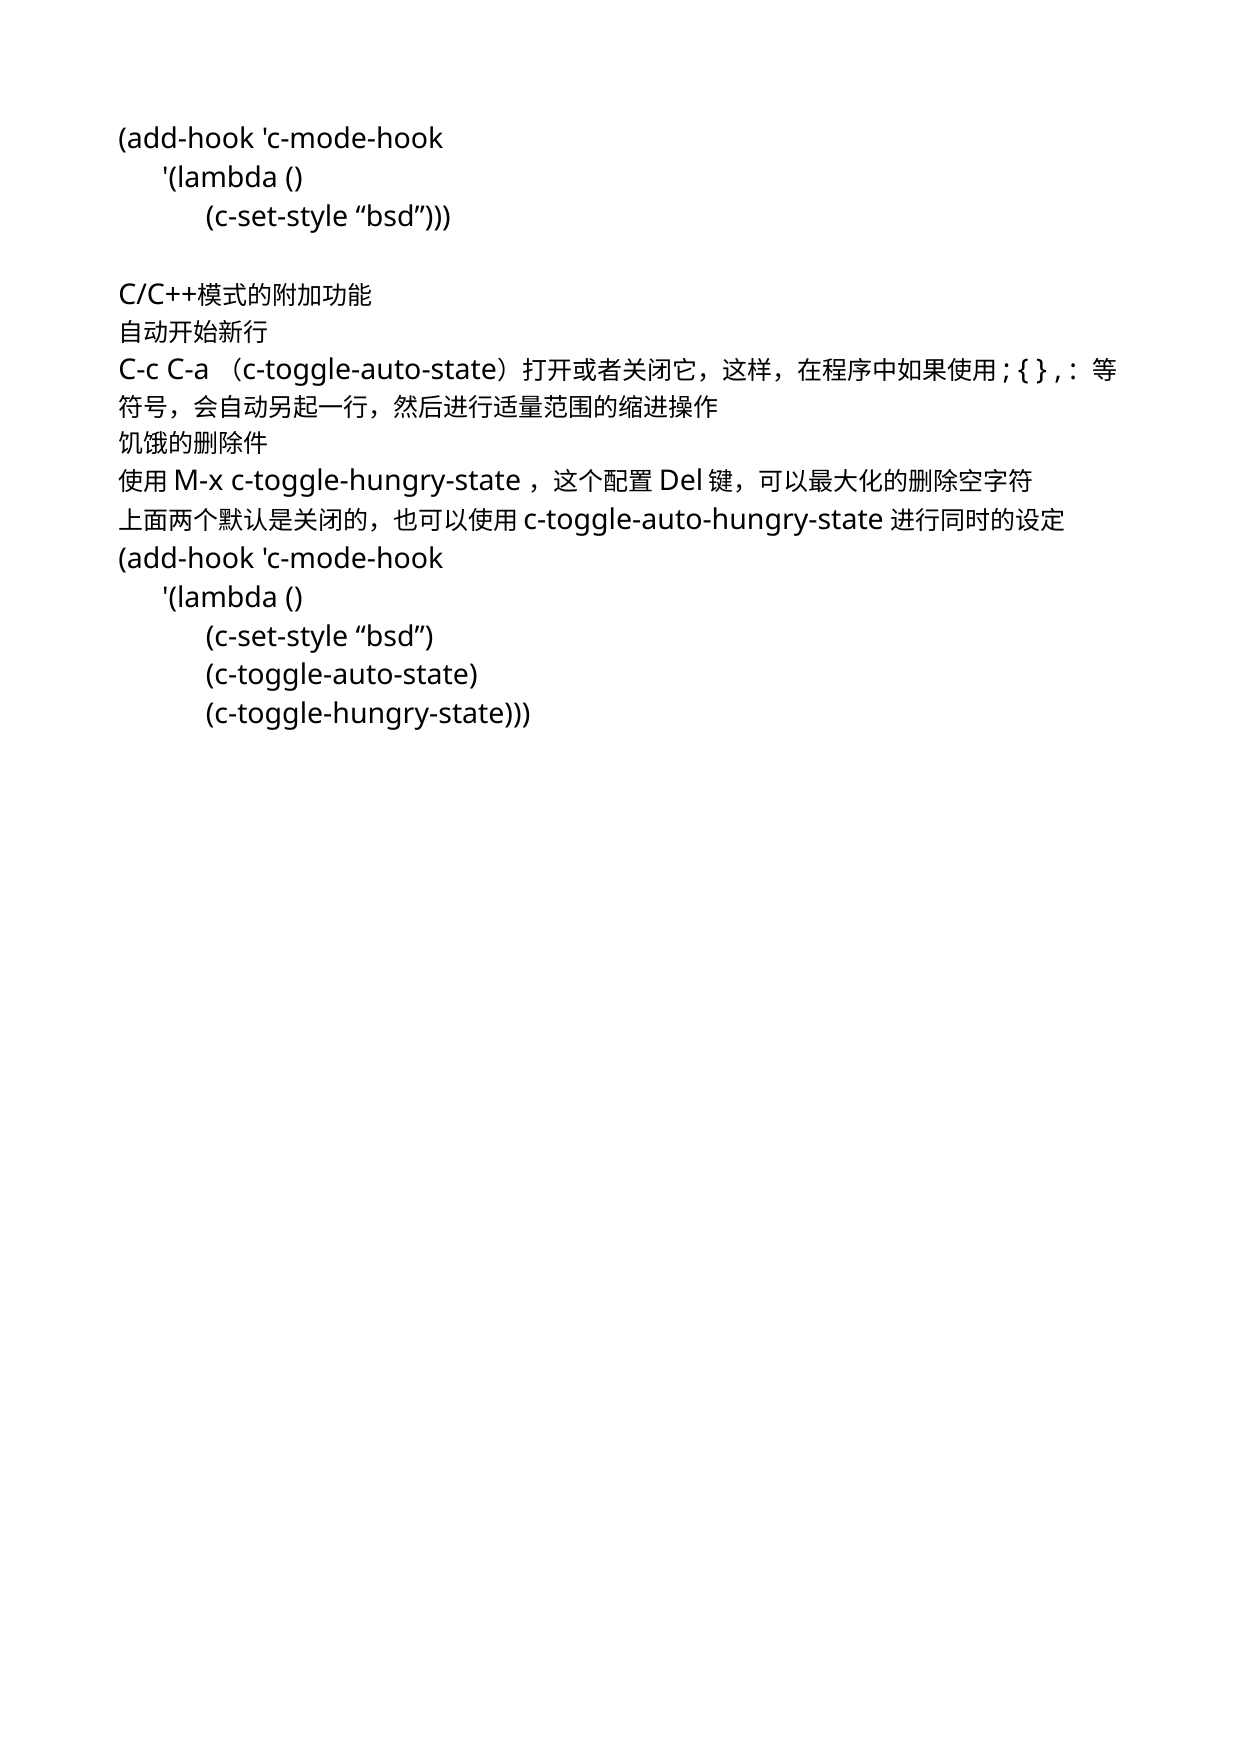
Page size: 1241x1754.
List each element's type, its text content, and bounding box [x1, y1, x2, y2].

text 饥饿的删除件 [118, 424, 1122, 460]
text (c-toggle-hungry-state))) [118, 693, 1122, 732]
text (c-set-style “bsd”))) [118, 196, 1122, 235]
text 上面两个默认是关闭的，也可以使用c-toggle-auto-hungry-state进行同时的设定 [118, 499, 1122, 538]
text C-c C-a （c-toggle-auto-state）打开或者关闭它，这样，在程序中如果使用 ; { } , : 等符号，会自动另起一行，然后进行适量范围的缩进操作 [118, 349, 1122, 424]
text (c-toggle-auto-state) [118, 654, 1122, 693]
text '(lambda () [118, 157, 1122, 196]
text (add-hook 'c-mode-hook [118, 538, 1122, 577]
text (add-hook 'c-mode-hook [118, 118, 1122, 157]
text (c-set-style “bsd”) [118, 615, 1122, 654]
text 使用M-x c-toggle-hungry-state ，这个配置Del键，可以最大化的删除空字符 [118, 460, 1122, 499]
text '(lambda () [118, 577, 1122, 615]
text 自动开始新行 [118, 312, 1122, 349]
text C/C++模式的附加功能 [118, 273, 1122, 312]
